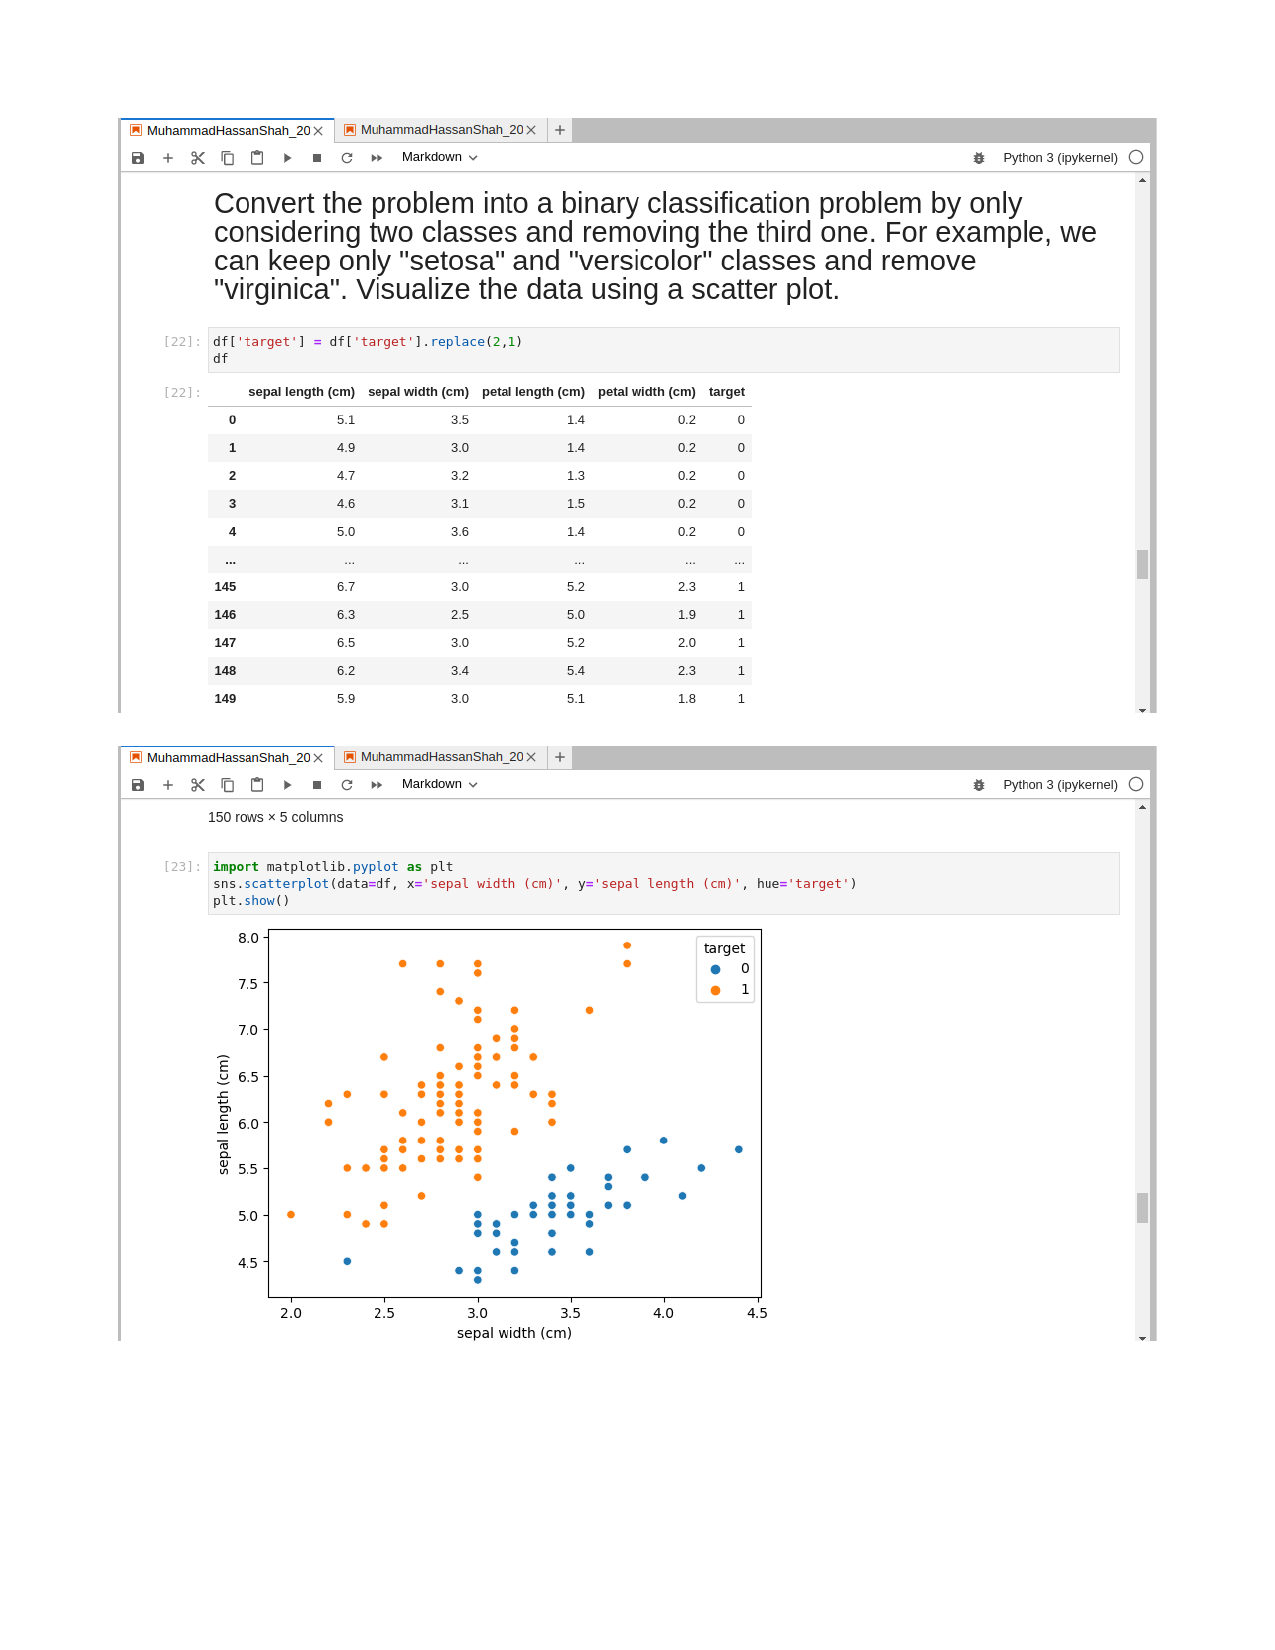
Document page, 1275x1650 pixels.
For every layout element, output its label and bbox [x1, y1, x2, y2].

picture [118, 118, 1157, 713]
picture [118, 746, 1157, 1341]
